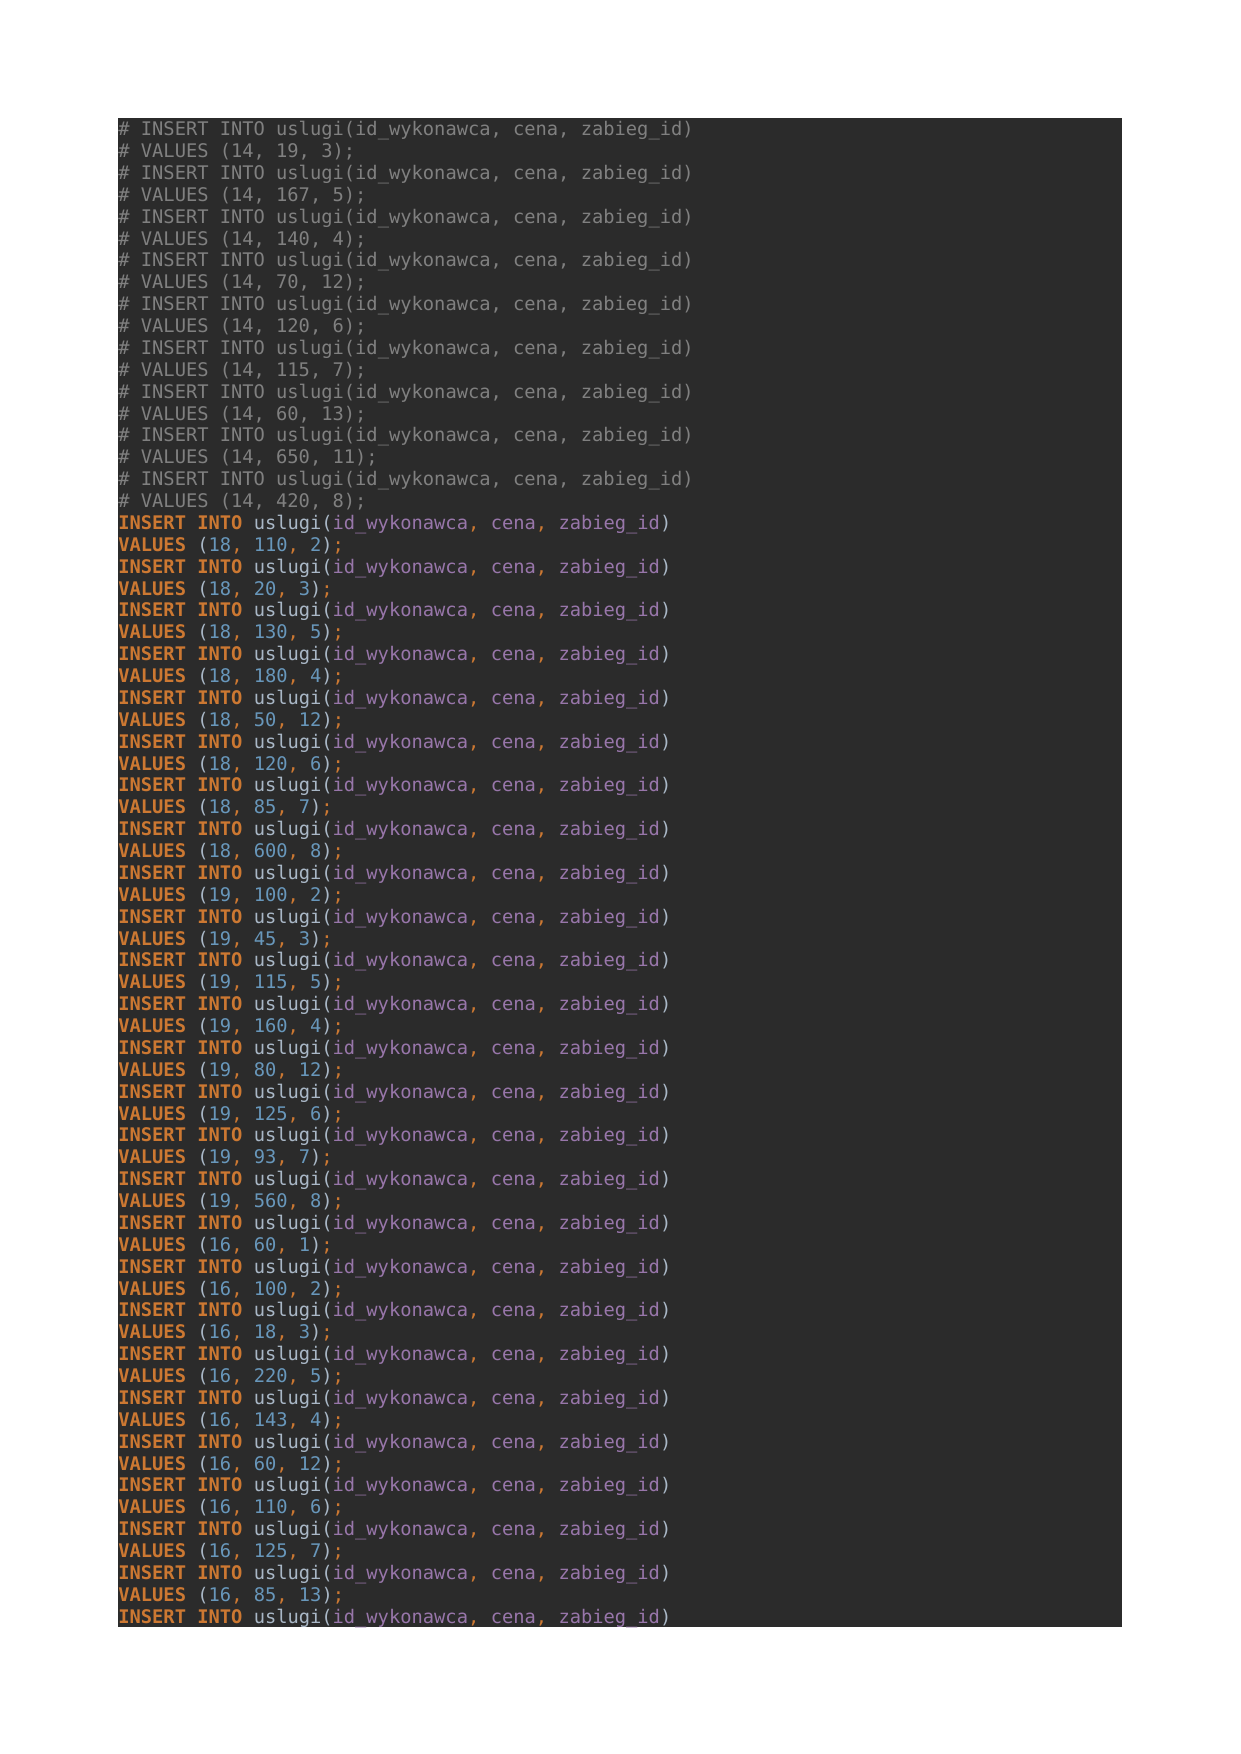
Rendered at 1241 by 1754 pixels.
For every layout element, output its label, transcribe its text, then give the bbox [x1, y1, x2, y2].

text # INSERT INTO uslugi(id_wykonawca, cena, zabieg_id) # VALUES (14, 19, 3); # INSERT INTO uslugi(id_wykonawca, cena, zabieg_id) # VALUES (14, 167, 5); # INSERT INTO uslugi(id_wykonawca, cena, zabieg_id) # VALUES (14, 140, 4); # INSERT INTO uslugi(id_wykonawca, cena, zabieg_id) # VALUES (14, 70, 12); # INSERT INTO uslugi(id_wykonawca, cena, zabieg_id) # VALUES (14, 120, 6); # INSERT INTO uslugi(id_wykonawca, cena, zabieg_id) # VALUES (14, 115, 7); # INSERT INTO uslugi(id_wykonawca, cena, zabieg_id) # VALUES (14, 60, 13); # INSERT INTO uslugi(id_wykonawca, cena, zabieg_id) # VALUES (14, 650, 11); # INSERT INTO uslugi(id_wykonawca, cena, zabieg_id) # VALUES (14, 420, 8); INSERT INTO uslugi(id_wykonawca, cena, zabieg_id) VALUES (18, 110, 2); INSERT INTO uslugi(id_wykonawca, cena, zabieg_id) VALUES (18, 20, 3); INSERT INTO uslugi(id_wykonawca, cena, zabieg_id) VALUES (18, 130, 5); INSERT INTO uslugi(id_wykonawca, cena, zabieg_id) VALUES (18, 180, 4); INSERT INTO uslugi(id_wykonawca, cena, zabieg_id) VALUES (18, 50, 12); INSERT INTO uslugi(id_wykonawca, cena, zabieg_id) VALUES (18, 120, 6); INSERT INTO uslugi(id_wykonawca, cena, zabieg_id) VALUES (18, 85, 7); INSERT INTO uslugi(id_wykonawca, cena, zabieg_id) VALUES (18, 600, 8); INSERT INTO uslugi(id_wykonawca, cena, zabieg_id) VALUES (19, 100, 2); INSERT INTO uslugi(id_wykonawca, cena, zabieg_id) VALUES (19, 45, 3); INSERT INTO uslugi(id_wykonawca, cena, zabieg_id) VALUES (19, 115, 5); INSERT INTO uslugi(id_wykonawca, cena, zabieg_id) VALUES (19, 160, 4); INSERT INTO uslugi(id_wykonawca, cena, zabieg_id) VALUES (19, 80, 12); INSERT INTO uslugi(id_wykonawca, cena, zabieg_id) VALUES (19, 125, 6); INSERT INTO uslugi(id_wykonawca, cena, zabieg_id) VALUES (19, 93, 7); INSERT INTO uslugi(id_wykonawca, cena, zabieg_id) VALUES (19, 560, 8); INSERT INTO uslugi(id_wykonawca, cena, zabieg_id) VALUES (16, 60, 1); INSERT INTO uslugi(id_wykonawca, cena, zabieg_id) VALUES (16, 100, 2); INSERT INTO uslugi(id_wykonawca, cena, zabieg_id) VALUES (16, 18, 3); INSERT INTO uslugi(id_wykonawca, cena, zabieg_id) VALUES (16, 220, 5); INSERT INTO uslugi(id_wykonawca, cena, zabieg_id) VALUES (16, 143, 4); INSERT INTO uslugi(id_wykonawca, cena, zabieg_id) VALUES (16, 60, 12); INSERT INTO uslugi(id_wykonawca, cena, zabieg_id) VALUES (16, 110, 6); INSERT INTO uslugi(id_wykonawca, cena, zabieg_id) VALUES (16, 125, 7); INSERT INTO uslugi(id_wykonawca, cena, zabieg_id) VALUES (16, 85, 13); INSERT INTO uslugi(id_wykonawca, cena, zabieg_id) [118, 118, 1122, 1627]
